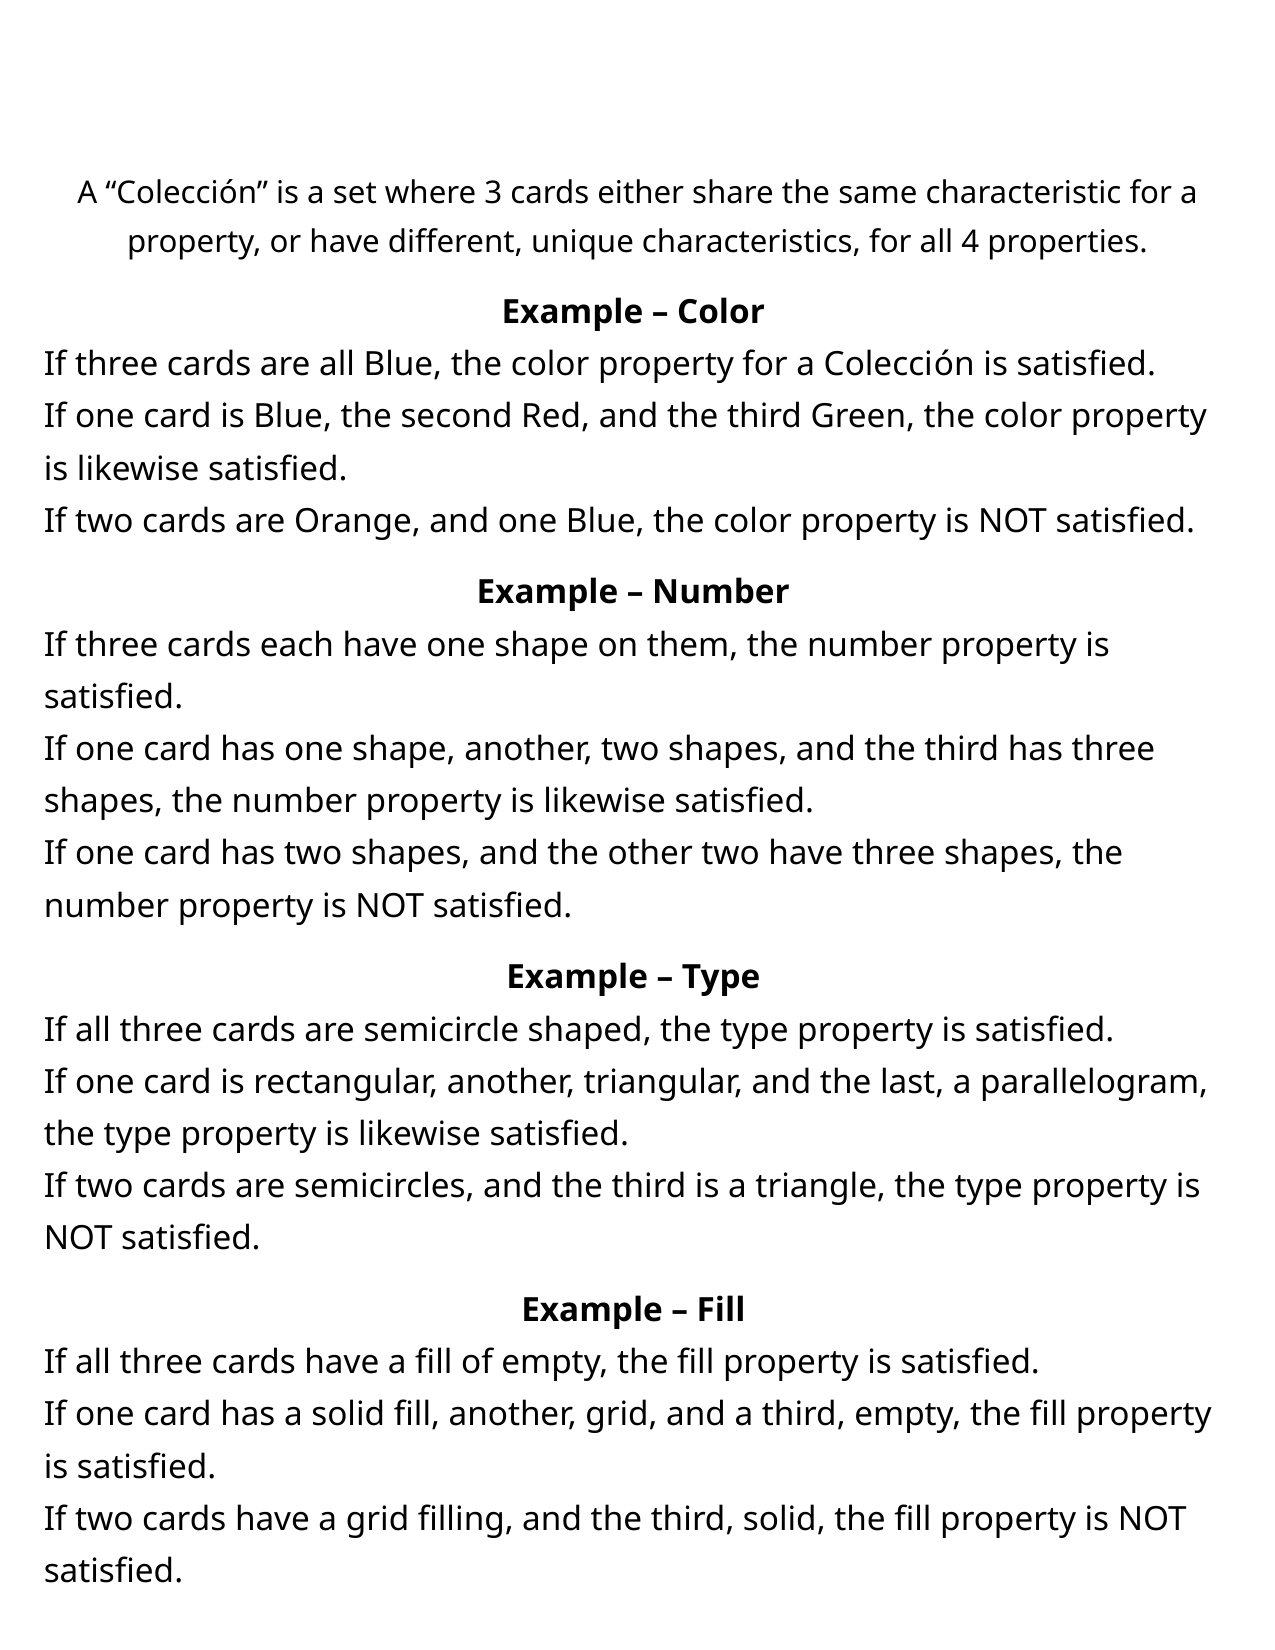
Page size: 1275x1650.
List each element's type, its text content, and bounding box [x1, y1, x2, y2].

text If one card has a solid fill, another, grid, and a third, empty, the fill property is satisfied. [43, 1390, 1231, 1488]
text If one card is Blue, the second Red, and the third Green, the color property is likewise satisfied. [43, 392, 1231, 490]
text If three cards are all Blue, the color property for a Colección is satisfied. [43, 340, 1231, 385]
text If one card is rectangular, another, triangular, and the last, a parallelogram, the type property is likewise satisfied. [43, 1057, 1231, 1155]
text If three cards each have one shape on them, the number property is satisfied. [43, 620, 1231, 718]
text Example – Number [43, 568, 1231, 614]
text Example – Color [43, 288, 1231, 333]
text If all three cards are semicircle shaped, the type property is satisfied. [43, 1005, 1231, 1051]
text A “Colección” is a set where 3 cards either share the same characteristic for a property, or have different, unique characteristics, for all 4 properties. [43, 170, 1231, 262]
text If one card has one shape, another, two shapes, and the third has three shapes, the number property is likewise satisfied. [43, 725, 1231, 822]
text Example – Type [43, 953, 1231, 998]
text If two cards are Orange, and one Blue, the color property is NOT satisfied. [43, 496, 1231, 542]
text If two cards have a grid filling, and the third, solid, the fill property is NOT satisfied. [43, 1494, 1231, 1592]
text If all three cards have a fill of empty, the fill property is satisfied. [43, 1338, 1231, 1383]
text If one card has two shapes, and the other two have three shapes, the number property is NOT satisfied. [43, 829, 1231, 927]
text If two cards are semicircles, and the third is a triangle, the type property is NOT satisfied. [43, 1162, 1231, 1259]
text Example – Fill [43, 1286, 1231, 1331]
